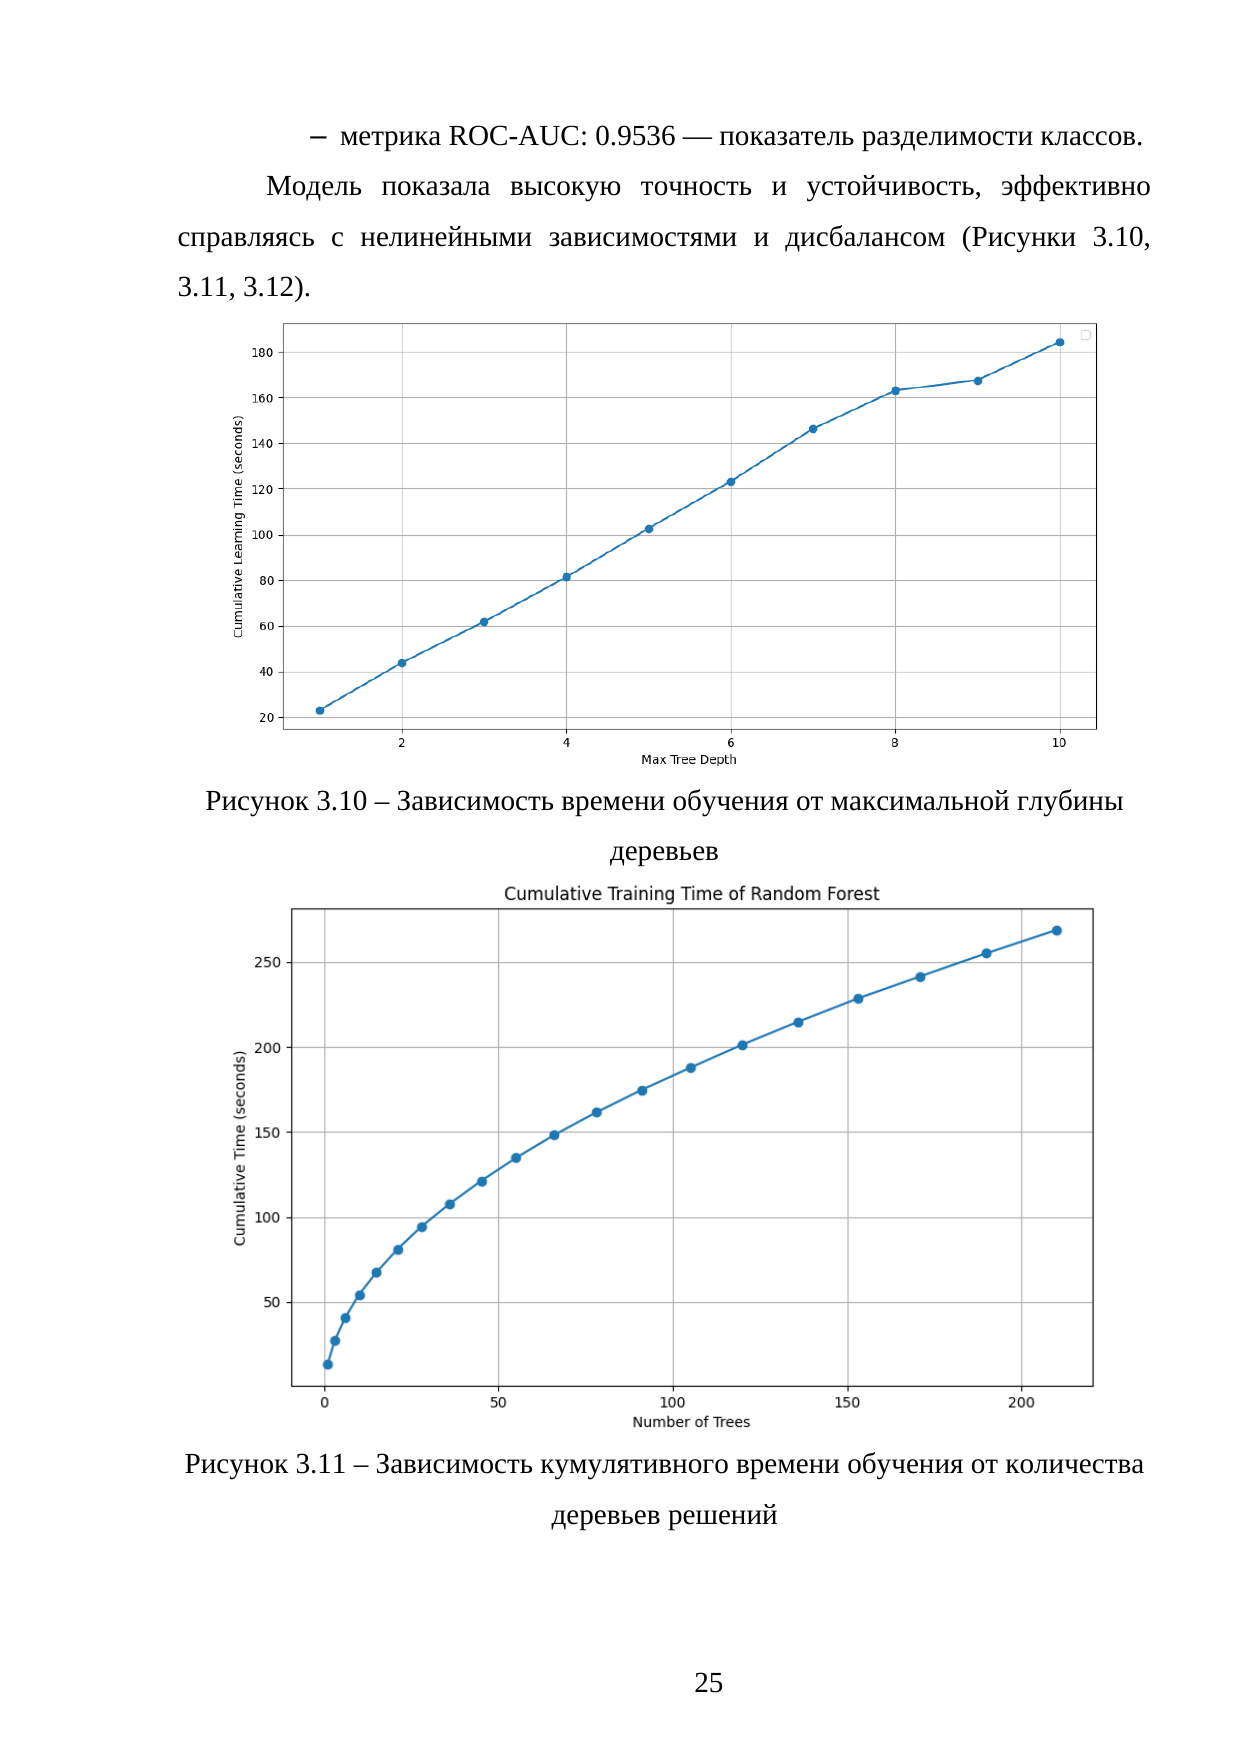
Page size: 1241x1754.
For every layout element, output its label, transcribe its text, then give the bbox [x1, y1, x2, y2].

text Рисунок 3.10 – Зависимость времени обучения от максимальной глубины деревьев [177, 783, 1152, 867]
picture [231, 883, 1098, 1430]
list метрика ROC-AUC: 0.9536 — показатель разделимости классов. [222, 118, 1152, 152]
picture [229, 319, 1100, 766]
text Рисунок 3.11 – Зависимость кумулятивного времени обучения от количества деревьев решений [177, 1446, 1152, 1530]
text Модель показала высокую точность и устойчивость, эффективно справляясь с нелинейными зависимостями и дисбалансом (Рисунки 3.10, 3.11, 3.12). [177, 168, 1152, 303]
